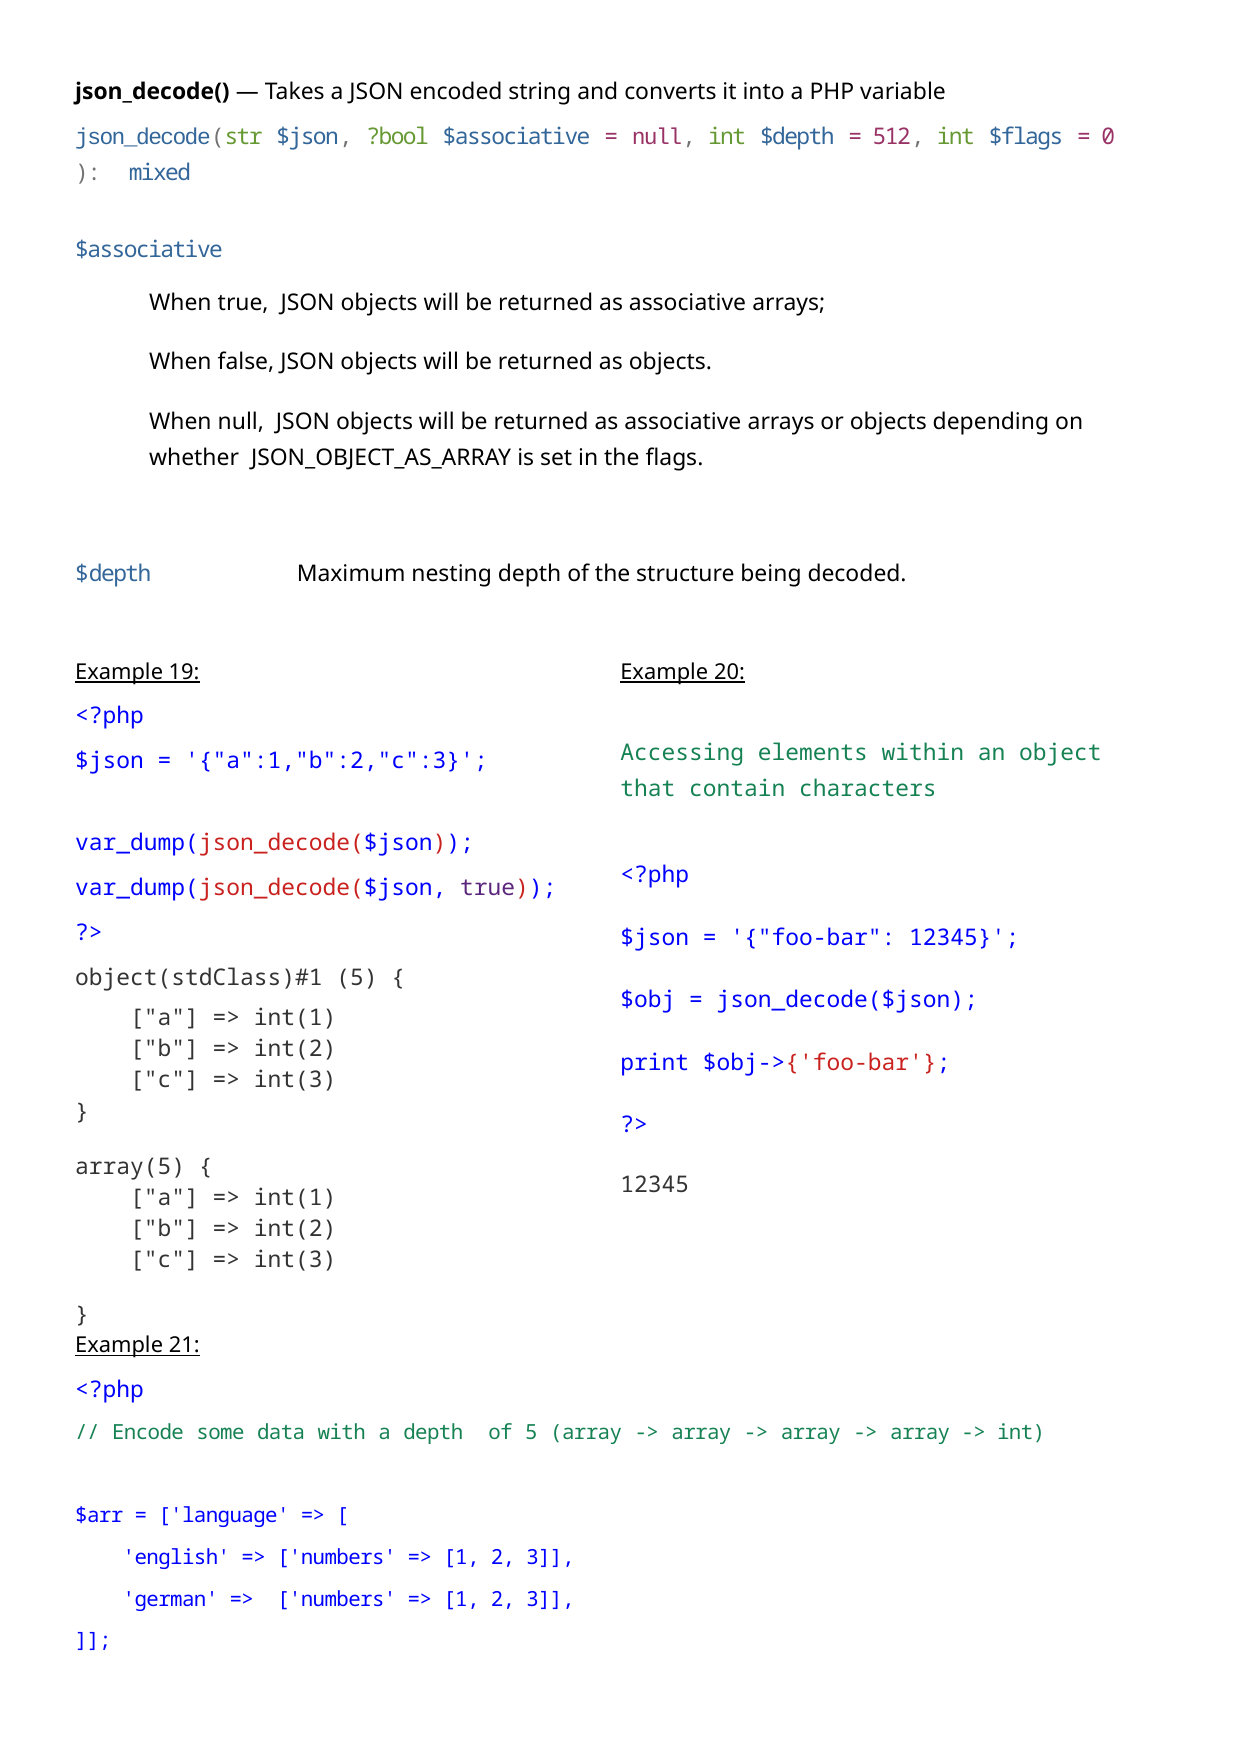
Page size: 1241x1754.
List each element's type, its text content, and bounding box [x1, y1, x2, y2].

text $arr = ['language' => [ [75, 1501, 1166, 1529]
table_header Example 20: Accessing elements within an object that contain characters <?php $json = '{"foo-bar": 12345}'; $obj = json_decode($json); print $obj->{'foo-bar'}; ?> 12345 [620, 656, 1166, 1329]
text ]]; [75, 1625, 1166, 1654]
table_header Example 19: <?php $json = '{"a":1,"b":2,"c":3}'; var_dump(json_decode($json)); var_dump(json_decode($json, true)); ?> object(stdClass)#1 (5) { ["a"] => int(1) ["b"] => int(2) ["c"] => int(3) } array(5) { ["a"] => int(1) ["b"] => int(2) ["c"] => int(3) } [75, 656, 620, 1329]
subtitle $depth Maximum nesting depth of the structure being decoded. [75, 557, 1166, 588]
text When null, JSON objects will be returned as associative arrays or objects depending on whether JSON_OBJECT_AS_ARRAY is set in the flags. [149, 405, 1166, 472]
text 'german' => ['numbers' => [1, 2, 3]], [75, 1584, 1166, 1612]
subtitle $associative [75, 233, 1166, 265]
text Example 21: [75, 1329, 1166, 1359]
text json_decode() — Takes a JSON encoded string and converts it into a PHP variable [75, 75, 1166, 106]
text When false, JSON objects will be returned as objects. [149, 345, 1166, 376]
text // Encode some data with a depth of 5 (array -> array -> array -> array -> int) [75, 1417, 1166, 1446]
text <?php [75, 1373, 1166, 1404]
text 'english' => ['numbers' => [1, 2, 3]], [75, 1542, 1166, 1571]
text When true, JSON objects will be returned as associative arrays; [149, 286, 1166, 317]
text json_decode(str $json, ?bool $associative = null, int $depth = 512, int $flags = 0 ): mixed [75, 120, 1166, 187]
